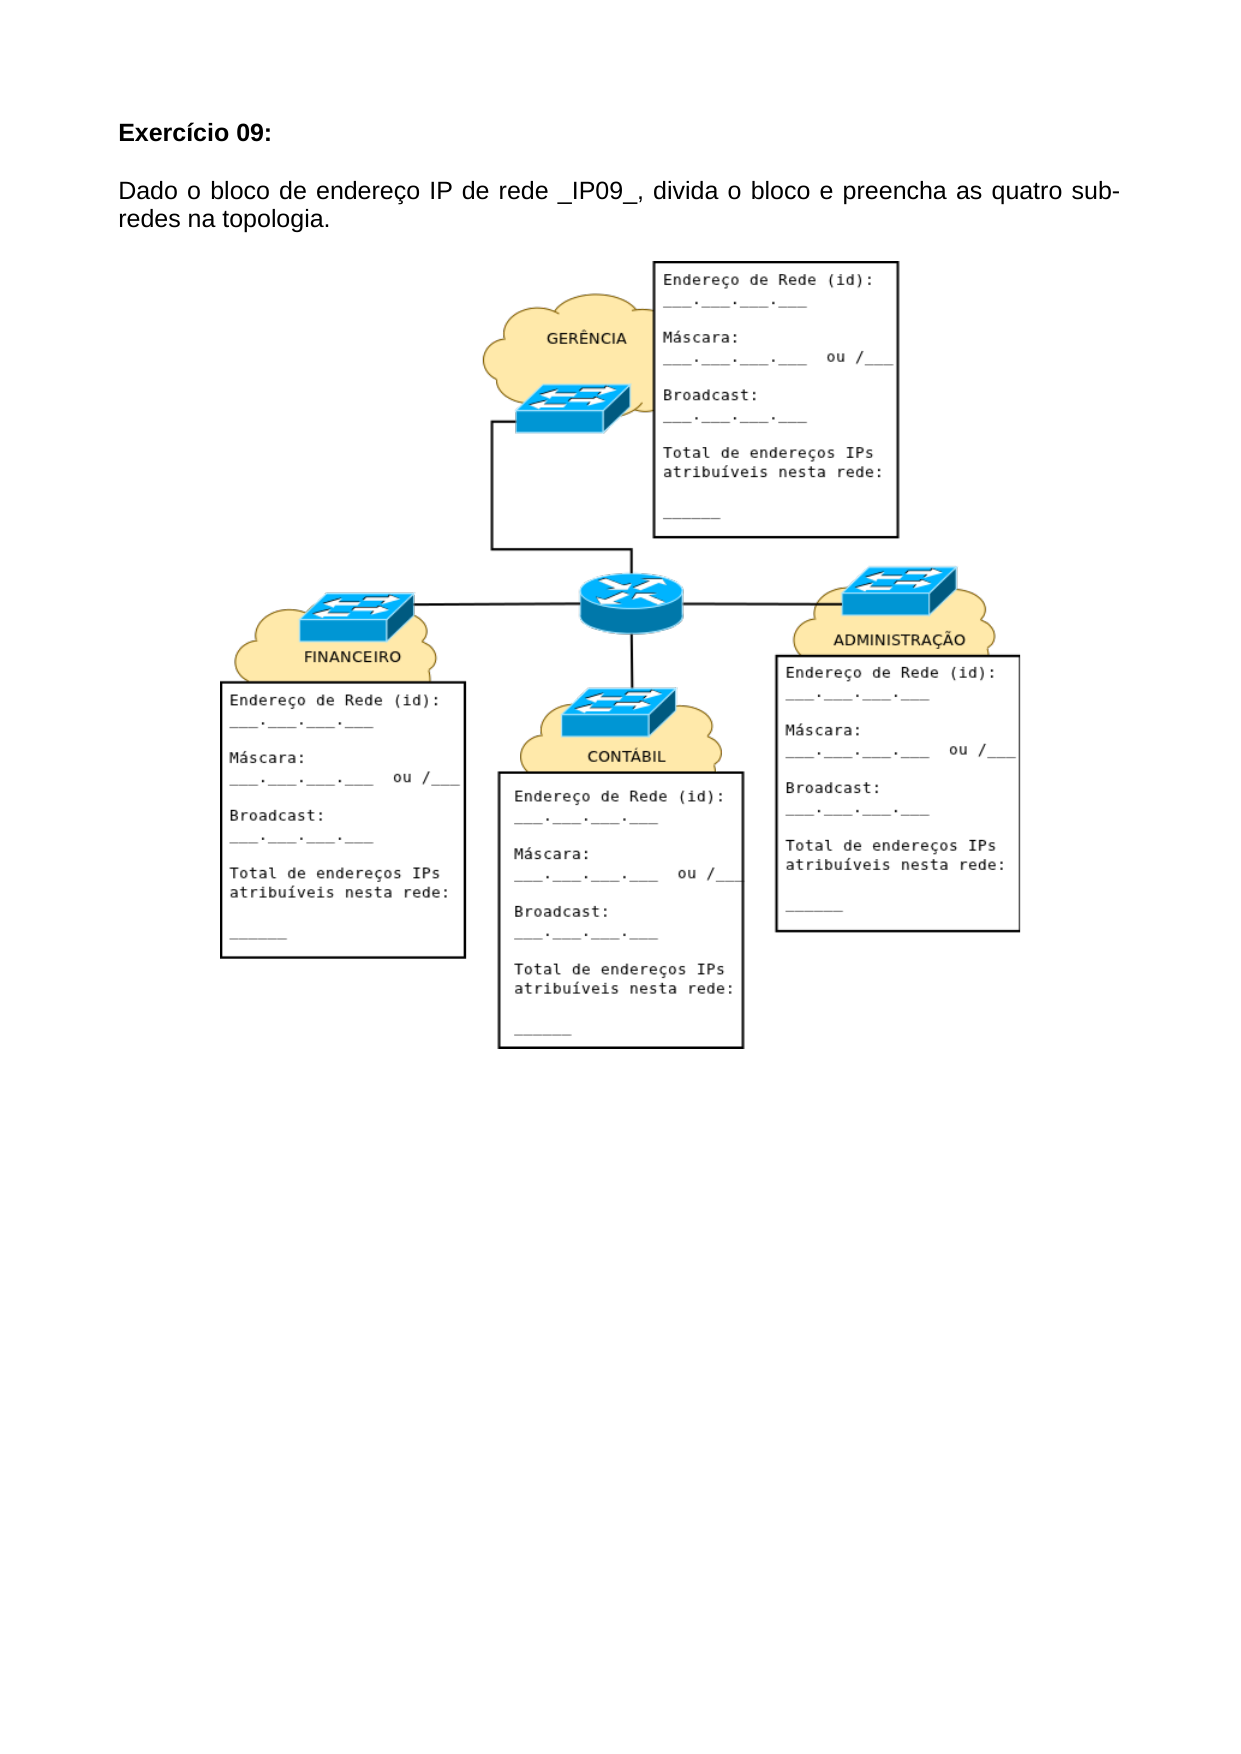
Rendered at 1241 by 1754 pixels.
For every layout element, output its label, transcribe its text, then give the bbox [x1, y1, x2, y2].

text Dado o bloco de endereço IP de rede _IP09_, divida o bloco e preencha as quatro sub-redes na topologia. [118, 176, 1122, 233]
picture [220, 261, 1020, 1049]
text Exercício 09: [118, 118, 1122, 147]
